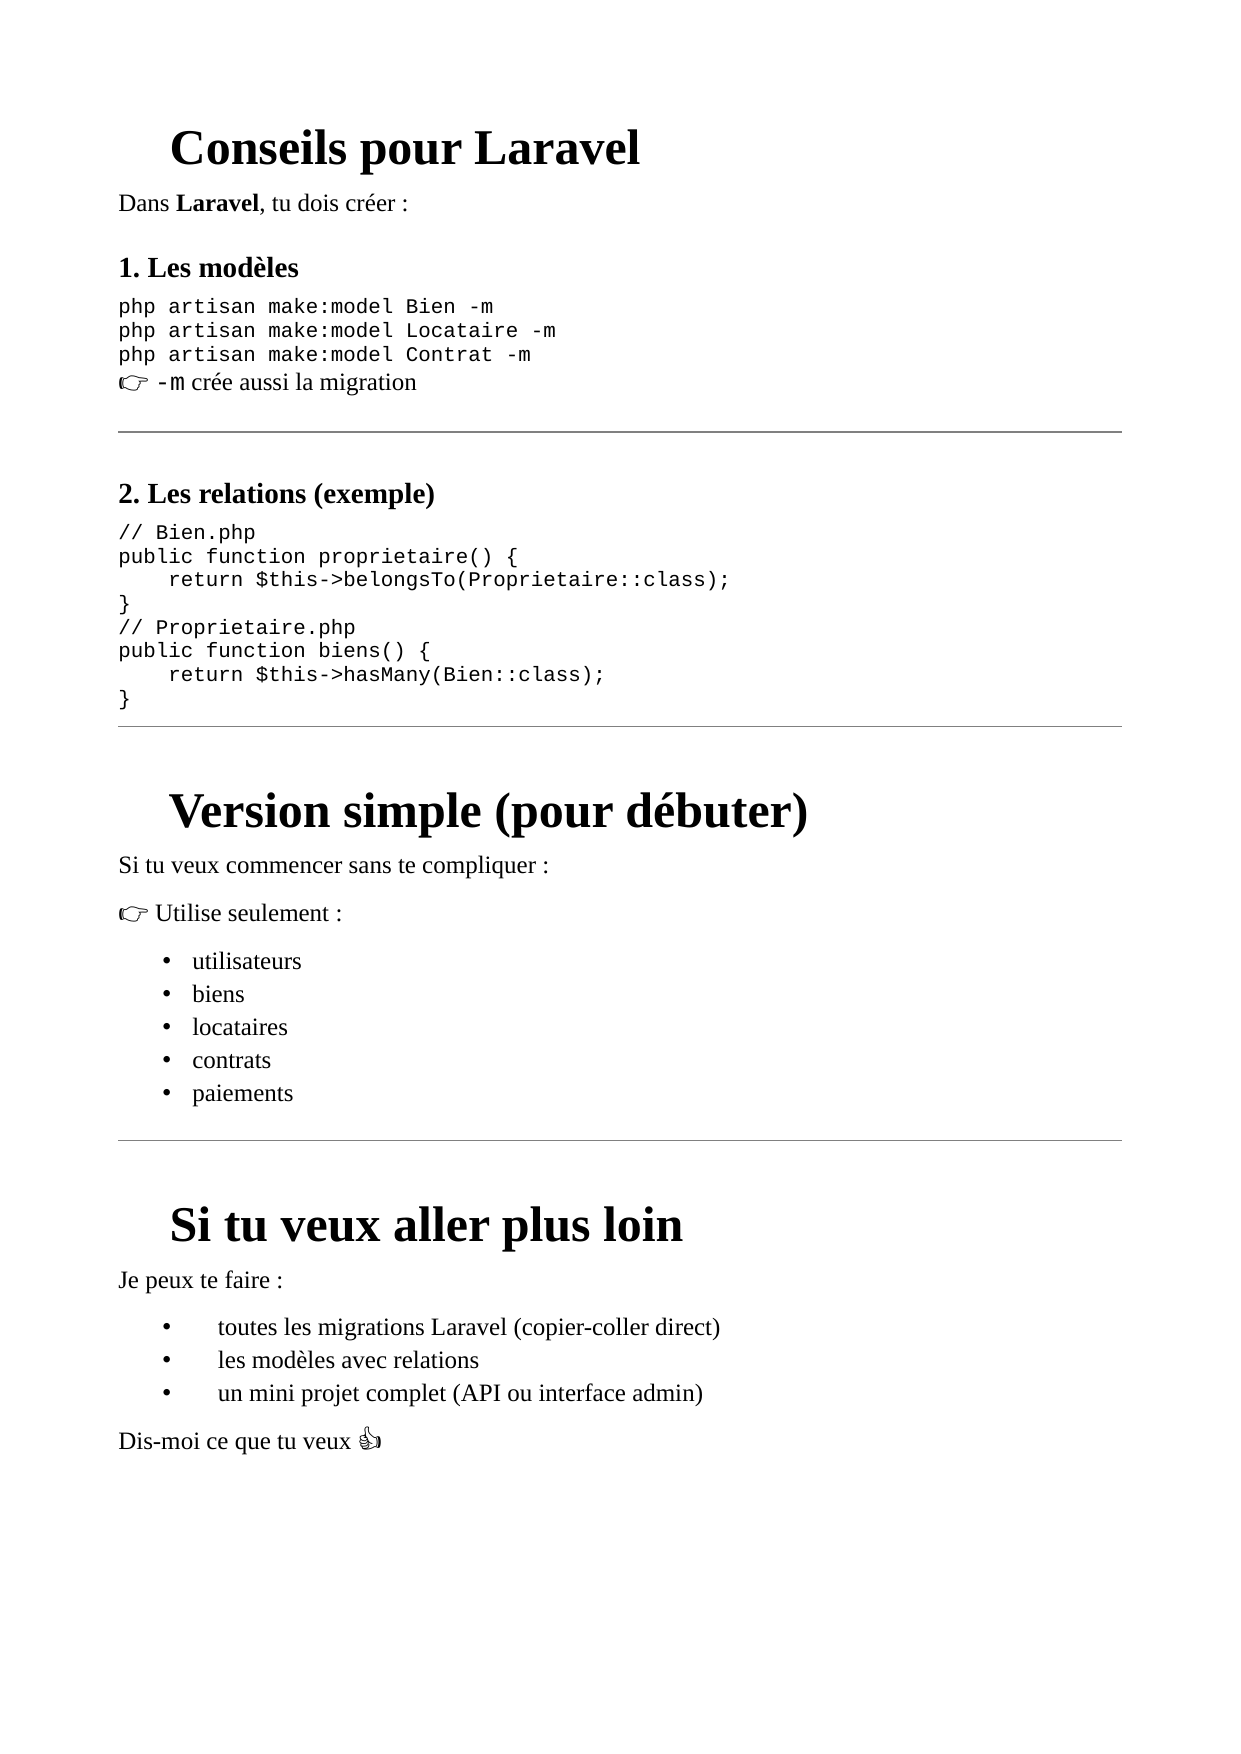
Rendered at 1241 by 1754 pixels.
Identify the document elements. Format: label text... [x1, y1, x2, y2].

subtitle 🚀 Conseils pour Laravel [118, 118, 1122, 176]
text php artisan make:model Bien -m [118, 296, 1122, 320]
text php artisan make:model Locataire -m [118, 320, 1122, 344]
text return $this->hasMany(Bien::class); [118, 664, 1122, 688]
text Dis-moi ce que tu veux 👍 [118, 1426, 1122, 1455]
text 👉 -m crée aussi la migration [118, 367, 1122, 398]
list contrats [162, 1045, 1122, 1074]
subtitle 1. Les modèles [118, 250, 1122, 284]
text public function biens() { [118, 640, 1122, 664]
text } [118, 688, 1122, 711]
subtitle 💬 Si tu veux aller plus loin [118, 1195, 1122, 1252]
list biens [162, 979, 1122, 1008]
text // Bien.php [118, 522, 1122, 546]
text Dans Laravel, tu dois créer : [118, 188, 1122, 217]
list ✅ toutes les migrations Laravel (copier-coller direct) [162, 1312, 1122, 1341]
text php artisan make:model Contrat -m [118, 344, 1122, 367]
subtitle 2. Les relations (exemple) [118, 476, 1122, 510]
text 👉 Utilise seulement : [118, 898, 1122, 927]
list utilisateurs [162, 946, 1122, 974]
text public function proprietaire() { [118, 546, 1122, 569]
text // Proprietaire.php [118, 617, 1122, 640]
subtitle 🎯 Version simple (pour débuter) [118, 781, 1122, 838]
text Si tu veux commencer sans te compliquer : [118, 851, 1122, 879]
text return $this->belongsTo(Proprietaire::class); [118, 569, 1122, 593]
list ✅ les modèles avec relations [162, 1345, 1122, 1374]
text } [118, 593, 1122, 617]
list ✅ un mini projet complet (API ou interface admin) [162, 1378, 1122, 1407]
text Je peux te faire : [118, 1265, 1122, 1293]
list locataires [162, 1012, 1122, 1041]
list paiements [162, 1078, 1122, 1107]
